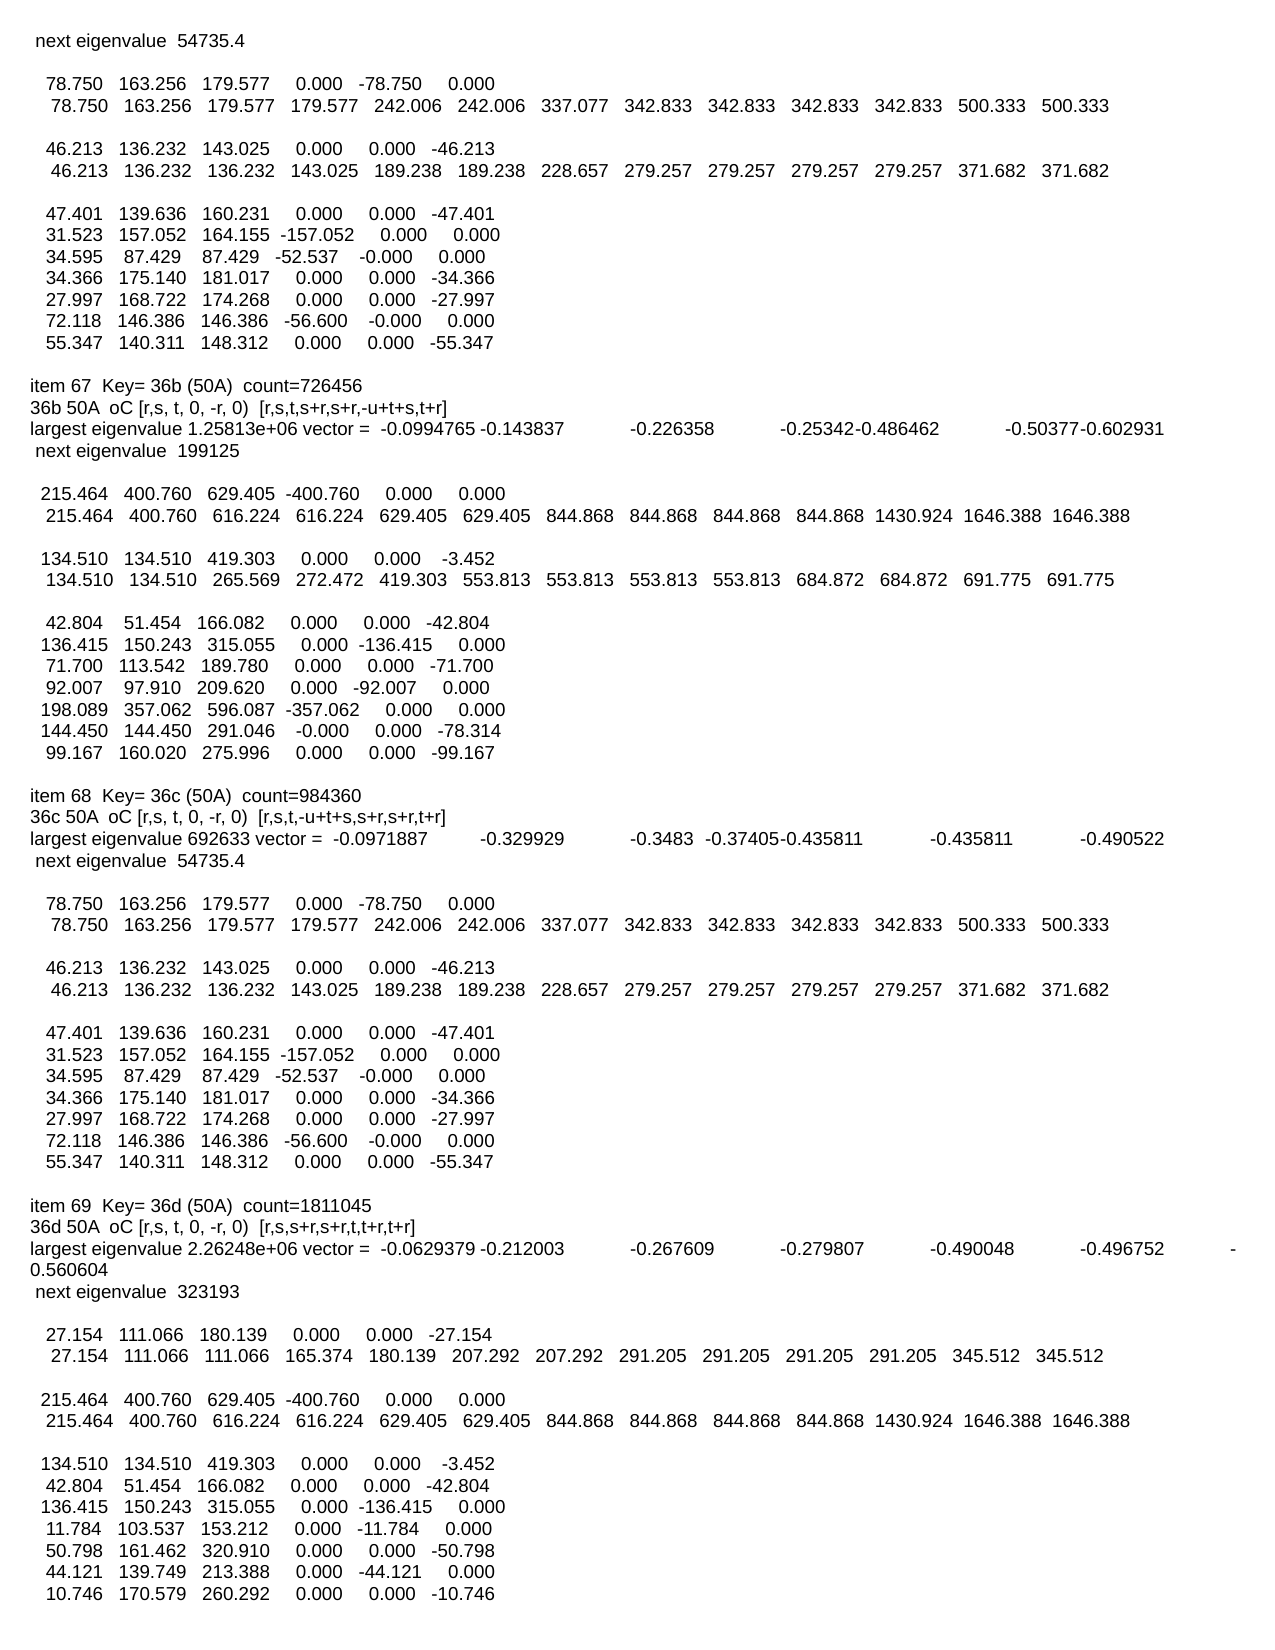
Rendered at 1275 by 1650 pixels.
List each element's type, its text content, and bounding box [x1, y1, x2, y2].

text 34.366 175.140 181.017 0.000 0.000 -34.366 [30, 1087, 1245, 1108]
text 10.746 170.579 260.292 0.000 0.000 -10.746 [30, 1582, 1245, 1604]
text 215.464 400.760 616.224 616.224 629.405 629.405 844.868 844.868 844.868 844.868 1430.924 1646.388 1646.388 [30, 1410, 1245, 1432]
text 72.118 146.386 146.386 -56.600 -0.000 0.000 [30, 310, 1245, 332]
text 198.089 357.062 596.087 -357.062 0.000 0.000 [30, 698, 1245, 720]
text 134.510 134.510 265.569 272.472 419.303 553.813 553.813 553.813 553.813 684.872 684.872 691.775 691.775 [30, 569, 1245, 591]
text 71.700 113.542 189.780 0.000 0.000 -71.700 [30, 655, 1245, 677]
text next eigenvalue 54735.4 [30, 30, 1245, 52]
text 136.415 150.243 315.055 0.000 -136.415 0.000 [30, 1496, 1245, 1518]
text 46.213 136.232 136.232 143.025 189.238 189.238 228.657 279.257 279.257 279.257 279.257 371.682 371.682 [30, 979, 1245, 1000]
text 72.118 146.386 146.386 -56.600 -0.000 0.000 [30, 1130, 1245, 1151]
text 46.213 136.232 143.025 0.000 0.000 -46.213 [30, 957, 1245, 979]
text largest eigenvalue 1.25813e+06 vector = -0.0994765 -0.143837 -0.226358 -0.25342 -0.486462 -0.50377 -0.602931 [30, 418, 1245, 440]
text 78.750 163.256 179.577 0.000 -78.750 0.000 [30, 892, 1245, 914]
text 42.804 51.454 166.082 0.000 0.000 -42.804 [30, 612, 1245, 634]
text 36c 50A oC [r,s, t, 0, -r, 0) [r,s,t,-u+t+s,s+r,s+r,t+r] [30, 806, 1245, 828]
text 34.595 87.429 87.429 -52.537 -0.000 0.000 [30, 246, 1245, 267]
text 134.510 134.510 419.303 0.000 0.000 -3.452 [30, 1453, 1245, 1475]
text 215.464 400.760 629.405 -400.760 0.000 0.000 [30, 483, 1245, 504]
text next eigenvalue 54735.4 [30, 849, 1245, 871]
text 27.997 168.722 174.268 0.000 0.000 -27.997 [30, 289, 1245, 310]
text item 68 Key= 36c (50A) count=984360 [30, 785, 1245, 806]
text item 67 Key= 36b (50A) count=726456 [30, 375, 1245, 397]
text 27.997 168.722 174.268 0.000 0.000 -27.997 [30, 1108, 1245, 1130]
text 55.347 140.311 148.312 0.000 0.000 -55.347 [30, 1151, 1245, 1173]
text 144.450 144.450 291.046 -0.000 0.000 -78.314 [30, 720, 1245, 742]
text 46.213 136.232 136.232 143.025 189.238 189.238 228.657 279.257 279.257 279.257 279.257 371.682 371.682 [30, 159, 1245, 181]
text 36d 50A oC [r,s, t, 0, -r, 0) [r,s,s+r,s+r,t,t+r,t+r] [30, 1216, 1245, 1237]
text 31.523 157.052 164.155 -157.052 0.000 0.000 [30, 224, 1245, 246]
text 78.750 163.256 179.577 179.577 242.006 242.006 337.077 342.833 342.833 342.833 342.833 500.333 500.333 [30, 95, 1245, 116]
text 55.347 140.311 148.312 0.000 0.000 -55.347 [30, 332, 1245, 353]
text 215.464 400.760 629.405 -400.760 0.000 0.000 [30, 1388, 1245, 1410]
text 47.401 139.636 160.231 0.000 0.000 -47.401 [30, 1022, 1245, 1043]
text 99.167 160.020 275.996 0.000 0.000 -99.167 [30, 742, 1245, 763]
text 27.154 111.066 111.066 165.374 180.139 207.292 207.292 291.205 291.205 291.205 291.205 345.512 345.512 [30, 1345, 1245, 1367]
text 47.401 139.636 160.231 0.000 0.000 -47.401 [30, 202, 1245, 224]
text 50.798 161.462 320.910 0.000 0.000 -50.798 [30, 1539, 1245, 1561]
text 134.510 134.510 419.303 0.000 0.000 -3.452 [30, 547, 1245, 569]
text 92.007 97.910 209.620 0.000 -92.007 0.000 [30, 677, 1245, 698]
text 78.750 163.256 179.577 0.000 -78.750 0.000 [30, 73, 1245, 95]
text 34.366 175.140 181.017 0.000 0.000 -34.366 [30, 267, 1245, 289]
text 78.750 163.256 179.577 179.577 242.006 242.006 337.077 342.833 342.833 342.833 342.833 500.333 500.333 [30, 914, 1245, 936]
text 11.784 103.537 153.212 0.000 -11.784 0.000 [30, 1518, 1245, 1539]
text largest eigenvalue 2.26248e+06 vector = -0.0629379 -0.212003 -0.267609 -0.279807 -0.490048 -0.496752 -0.560604 [30, 1237, 1245, 1281]
text next eigenvalue 199125 [30, 440, 1245, 461]
text 31.523 157.052 164.155 -157.052 0.000 0.000 [30, 1043, 1245, 1065]
text 34.595 87.429 87.429 -52.537 -0.000 0.000 [30, 1065, 1245, 1087]
text 44.121 139.749 213.388 0.000 -44.121 0.000 [30, 1561, 1245, 1582]
text 136.415 150.243 315.055 0.000 -136.415 0.000 [30, 634, 1245, 655]
text 42.804 51.454 166.082 0.000 0.000 -42.804 [30, 1475, 1245, 1496]
text item 69 Key= 36d (50A) count=1811045 [30, 1194, 1245, 1216]
text 215.464 400.760 616.224 616.224 629.405 629.405 844.868 844.868 844.868 844.868 1430.924 1646.388 1646.388 [30, 504, 1245, 526]
text 46.213 136.232 143.025 0.000 0.000 -46.213 [30, 138, 1245, 159]
text 36b 50A oC [r,s, t, 0, -r, 0) [r,s,t,s+r,s+r,-u+t+s,t+r] [30, 397, 1245, 418]
text next eigenvalue 323193 [30, 1281, 1245, 1302]
text largest eigenvalue 692633 vector = -0.0971887 -0.329929 -0.3483 -0.37405 -0.435811 -0.435811 -0.490522 [30, 828, 1245, 849]
text 27.154 111.066 180.139 0.000 0.000 -27.154 [30, 1324, 1245, 1345]
